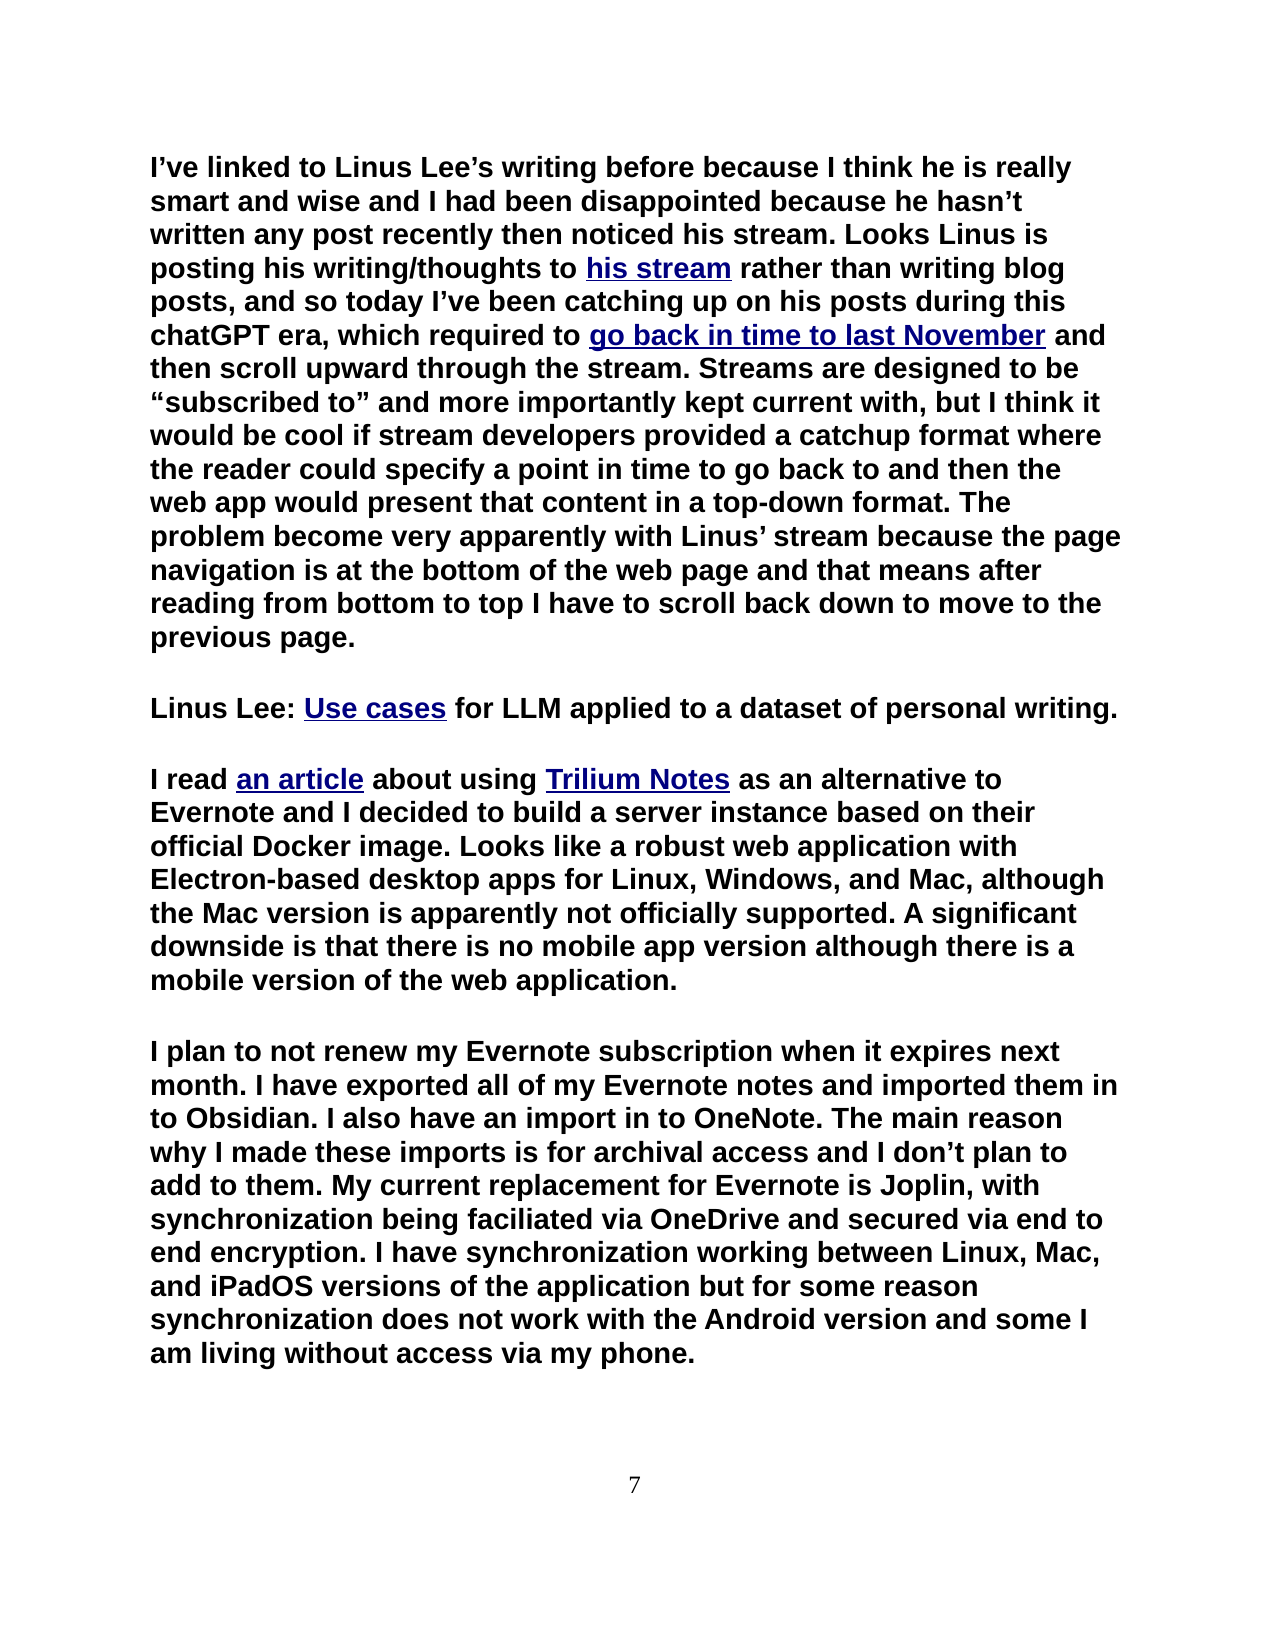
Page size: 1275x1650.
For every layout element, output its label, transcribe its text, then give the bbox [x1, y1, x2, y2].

subtitle I plan to not renew my Evernote subscription when it expires next month. I have exported all of my Evernote notes and imported them in to Obsidian. I also have an import in to OneNote. The main reason why I made these imports is for archival access and I don’t plan to add to them. My current replacement for Evernote is Joplin, with synchronization being faciliated via OneDrive and secured via end to end encryption. I have synchronization working between Linux, Mac, and iPadOS versions of the application but for some reason synchronization does not work with the Android version and some I am living without access via my phone. [150, 1034, 1125, 1369]
subtitle I read an article about using Trilium Notes as an alternative to Evernote and I decided to build a server instance based on their official Docker image. Looks like a robust web application with Electron-based desktop apps for Linux, Windows, and Mac, although the Mac version is apparently not officially supported. A significant downside is that there is no mobile app version although there is a mobile version of the web application. [150, 762, 1125, 996]
subtitle Linus Lee: Use cases for LLM applied to a dataset of personal writing. [150, 691, 1125, 724]
subtitle I’ve linked to Linus Lee’s writing before because I think he is really smart and wise and I had been disappointed because he hasn’t written any post recently then noticed his stream. Looks Linus is posting his writing/thoughts to his stream rather than writing blog posts, and so today I’ve been catching up on his posts during this chatGPT era, which required to go back in time to last November and then scroll upward through the stream. Streams are designed to be “subscribed to” and more importantly kept current with, but I think it would be cool if stream developers provided a catchup format where the reader could specify a point in time to go back to and then the web app would present that content in a top-down format. The problem become very apparently with Linus’ stream because the page navigation is at the bottom of the web page and that means after reading from bottom to top I have to scroll back down to move to the previous page. [150, 150, 1125, 653]
